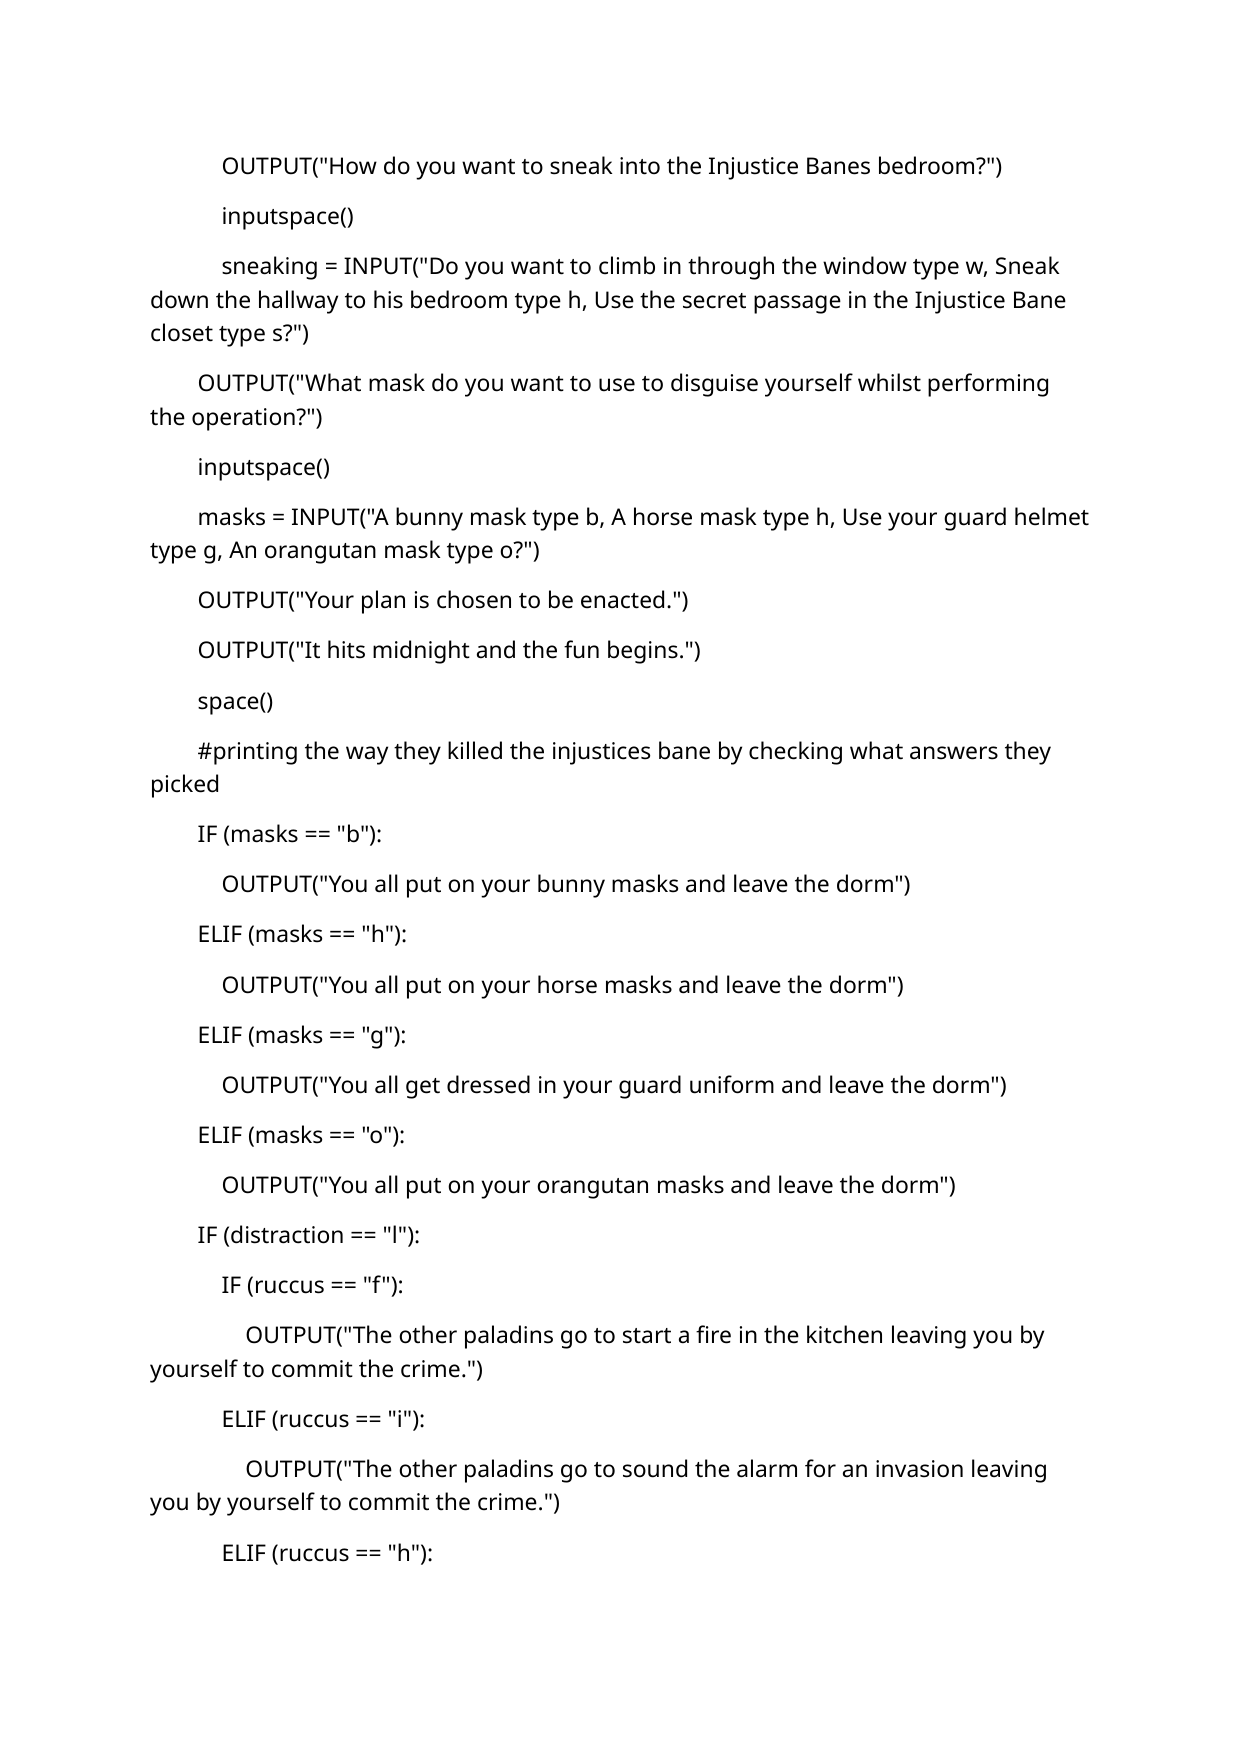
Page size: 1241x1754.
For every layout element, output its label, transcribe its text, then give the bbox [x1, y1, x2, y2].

text OUTPUT("The other paladins go to start a fire in the kitchen leaving you by yourself to commit the crime.") [150, 1319, 1090, 1384]
text OUTPUT("You all put on your horse masks and leave the dorm") [150, 968, 1090, 1000]
text OUTPUT("Your plan is chosen to be enacted.") [150, 584, 1090, 616]
text ELIF (masks == "g"): [150, 1019, 1090, 1050]
text OUTPUT("It hits midnight and the fun begins.") [150, 634, 1090, 666]
text OUTPUT("You all put on your bunny masks and leave the dorm") [150, 868, 1090, 899]
text OUTPUT("The other paladins go to sound the alarm for an invasion leaving you by yourself to commit the crime.") [150, 1453, 1090, 1518]
text inputspace() [150, 200, 1090, 231]
text masks = INPUT("A bunny mask type b, A horse mask type h, Use your guard helmet type g, An orangutan mask type o?") [150, 501, 1090, 566]
text OUTPUT("What mask do you want to use to disguise yourself whilst performing the operation?") [150, 367, 1090, 432]
text ELIF (masks == "h"): [150, 918, 1090, 950]
text space() [150, 684, 1090, 716]
text ELIF (ruccus == "i"): [150, 1403, 1090, 1434]
text OUTPUT("You all get dressed in your guard uniform and leave the dorm") [150, 1069, 1090, 1100]
text ELIF (masks == "o"): [150, 1119, 1090, 1150]
text sneaking = INPUT("Do you want to climb in through the window type w, Sneak down the hallway to his bedroom type h, Use the secret passage in the Injustice Bane closet type s?") [150, 250, 1090, 348]
text IF (masks == "b"): [150, 818, 1090, 849]
text ELIF (ruccus == "h"): [150, 1536, 1090, 1568]
text #printing the way they killed the injustices bane by checking what answers they picked [150, 735, 1090, 799]
text IF (ruccus == "f"): [150, 1269, 1090, 1300]
text OUTPUT("How do you want to sneak into the Injustice Banes bedroom?") [150, 150, 1090, 181]
text OUTPUT("You all put on your orangutan masks and leave the dorm") [150, 1169, 1090, 1200]
text IF (distraction == "l"): [150, 1219, 1090, 1250]
text inputspace() [150, 451, 1090, 482]
